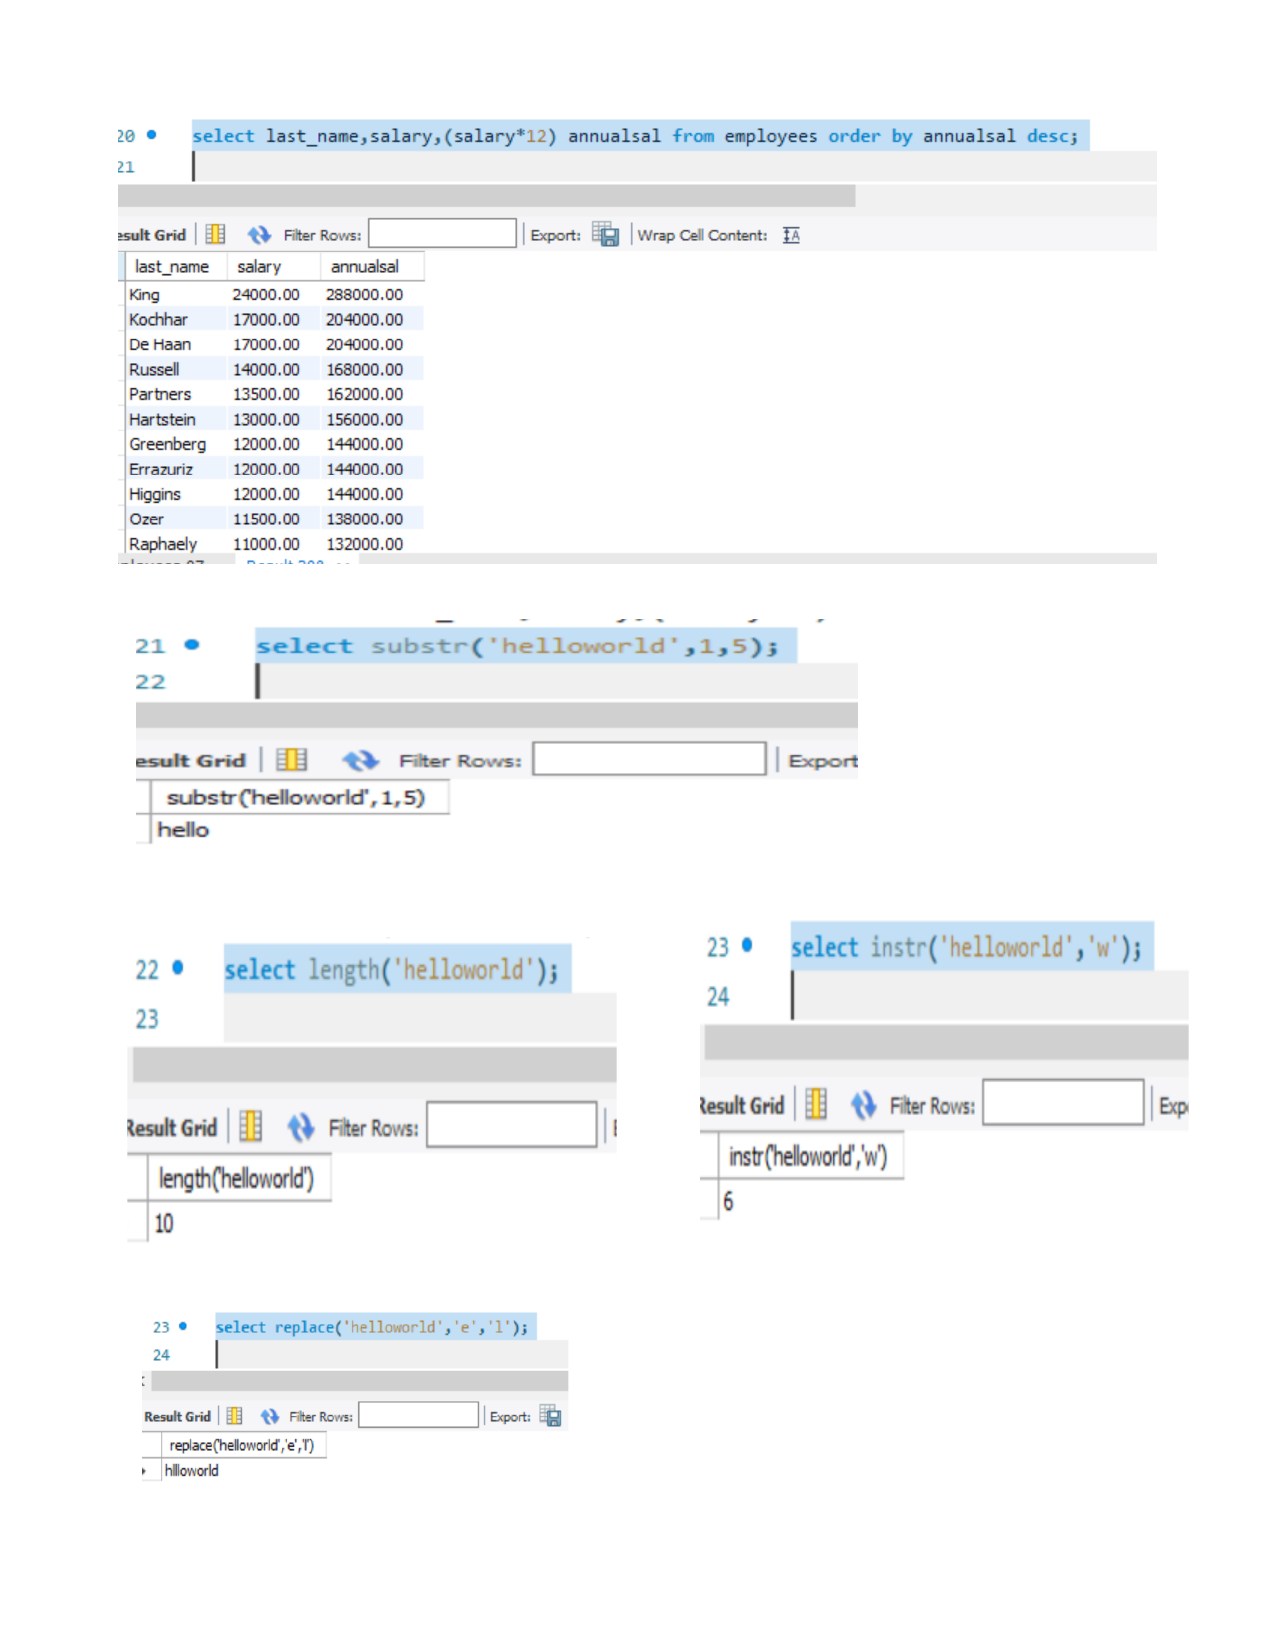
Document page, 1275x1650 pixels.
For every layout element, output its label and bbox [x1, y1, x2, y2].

picture [142, 1310, 569, 1525]
picture [127, 937, 617, 1303]
picture [700, 916, 1189, 1281]
picture [136, 619, 858, 897]
picture [118, 118, 1157, 564]
